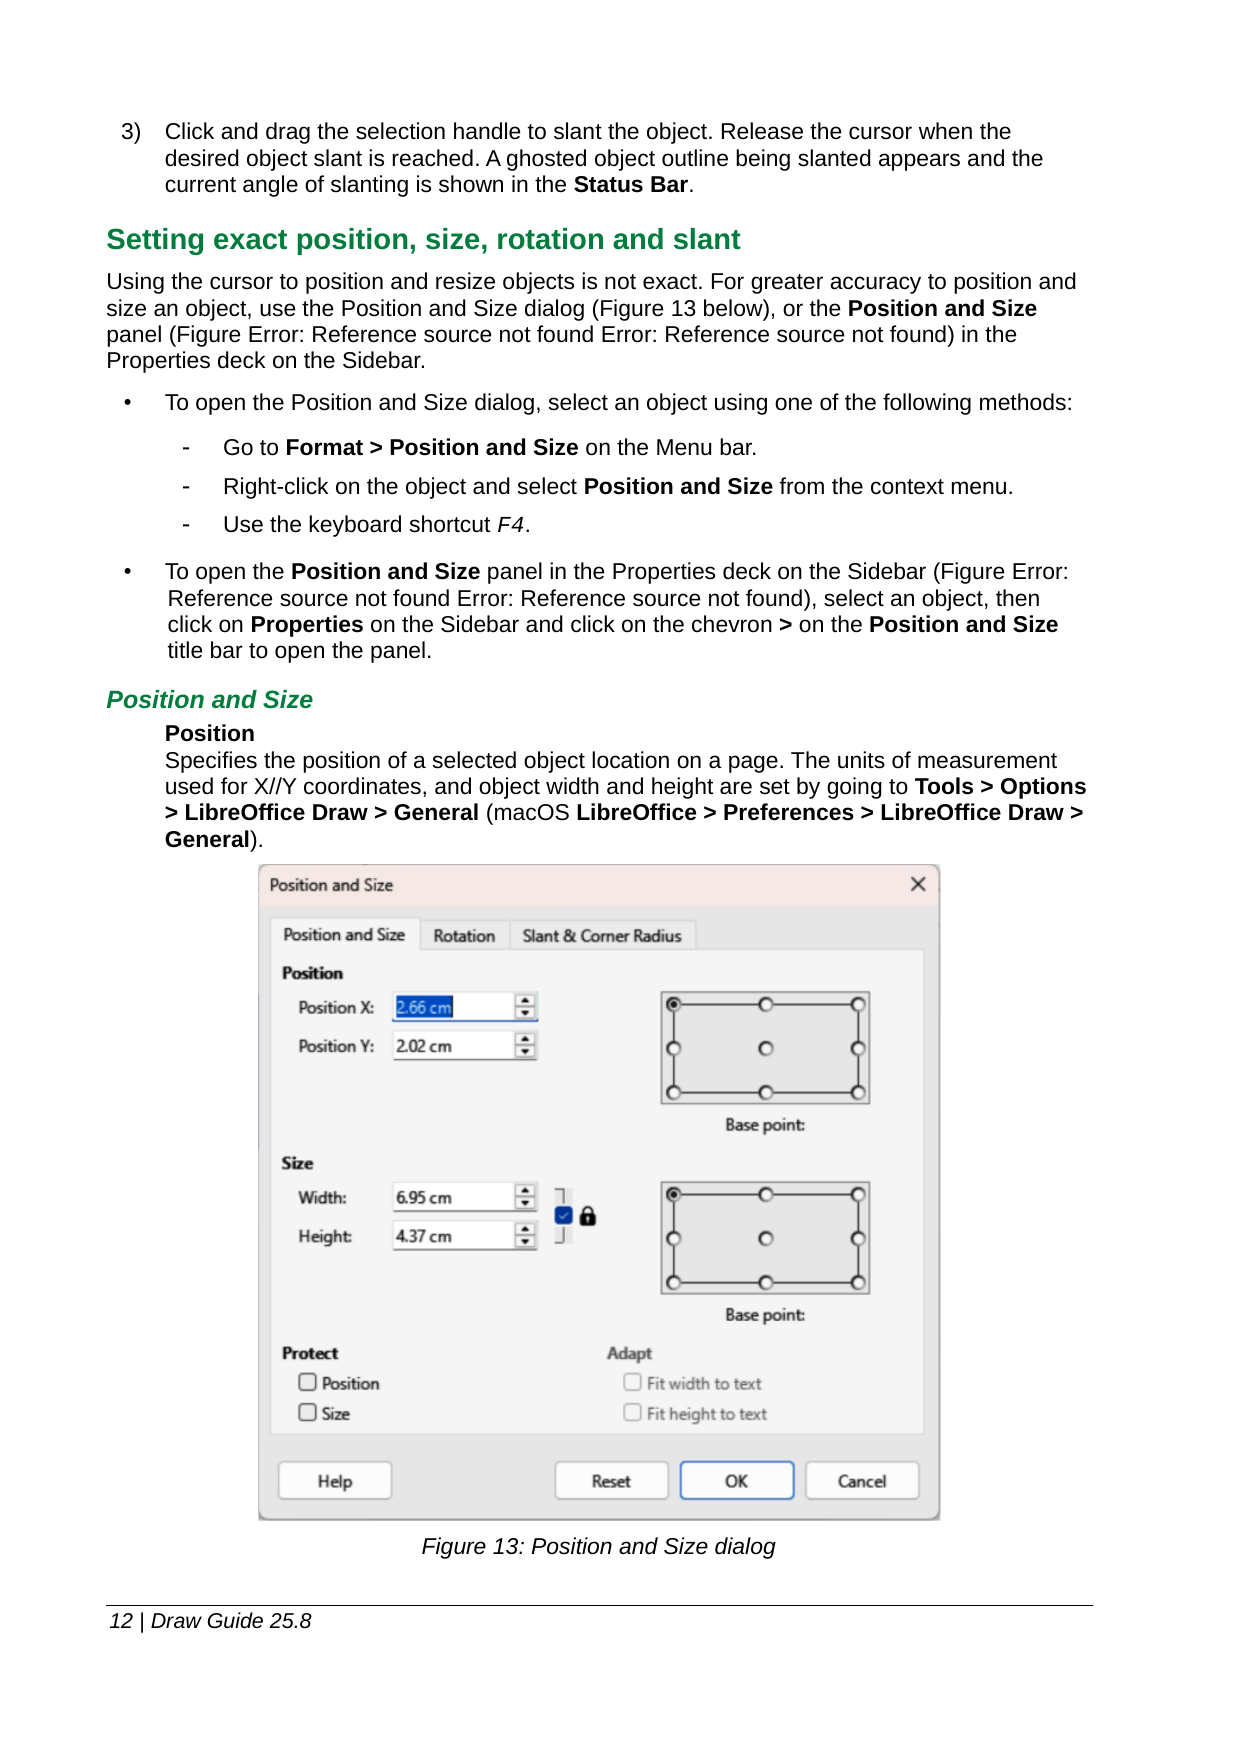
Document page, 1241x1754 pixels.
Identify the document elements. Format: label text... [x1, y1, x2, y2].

picture [258, 864, 941, 1521]
text Figure 13: Position and Size dialog [258, 1533, 941, 1559]
list Click and drag the selection handle to slant the object. Release the cursor when the desired object slant is reached. A ghosted object outline being slanted appears and the current angle of slanting is shown in the Status Bar. [121, 118, 1093, 197]
list To open the Position and Size dialog, select an object using one of the following methods: [121, 386, 1093, 418]
list To open the Position and Size panel in the Properties deck on the Sidebar (Figure Error: Reference source not found Error: Reference source not found), select an object, then click on Properties on the Sidebar and click on the chevron > on the Position and Size title bar to open the panel. [121, 555, 1093, 666]
list Right-click on the object and select Position and Size from the context menu. [179, 470, 1093, 499]
text Specifies the position of a selected object location on a page. The units of measurement used for X//Y coordinates, and object width and height are set by going to Tools > Options > LibreOffice Draw > General (macOS LibreOffice > Preferences > LibreOffice Draw > General). [164, 747, 1093, 852]
text Using the cursor to position and resize objects is not exact. For greater accuracy to position and size an object, use the Position and Size dialog (Figure 13 below), or the Position and Size panel (Figure Error: Reference source not found Error: Reference source not found) in the Properties deck on the Sidebar. [106, 268, 1093, 374]
subtitle Position and Size [106, 685, 1093, 714]
list Use the keyboard shortcut F4. [179, 508, 1093, 543]
subtitle Setting exact position, size, rotation and slant [106, 222, 1093, 256]
list Go to Format > Position and Size on the Menu bar. [179, 431, 1093, 460]
text Position [164, 720, 1093, 747]
